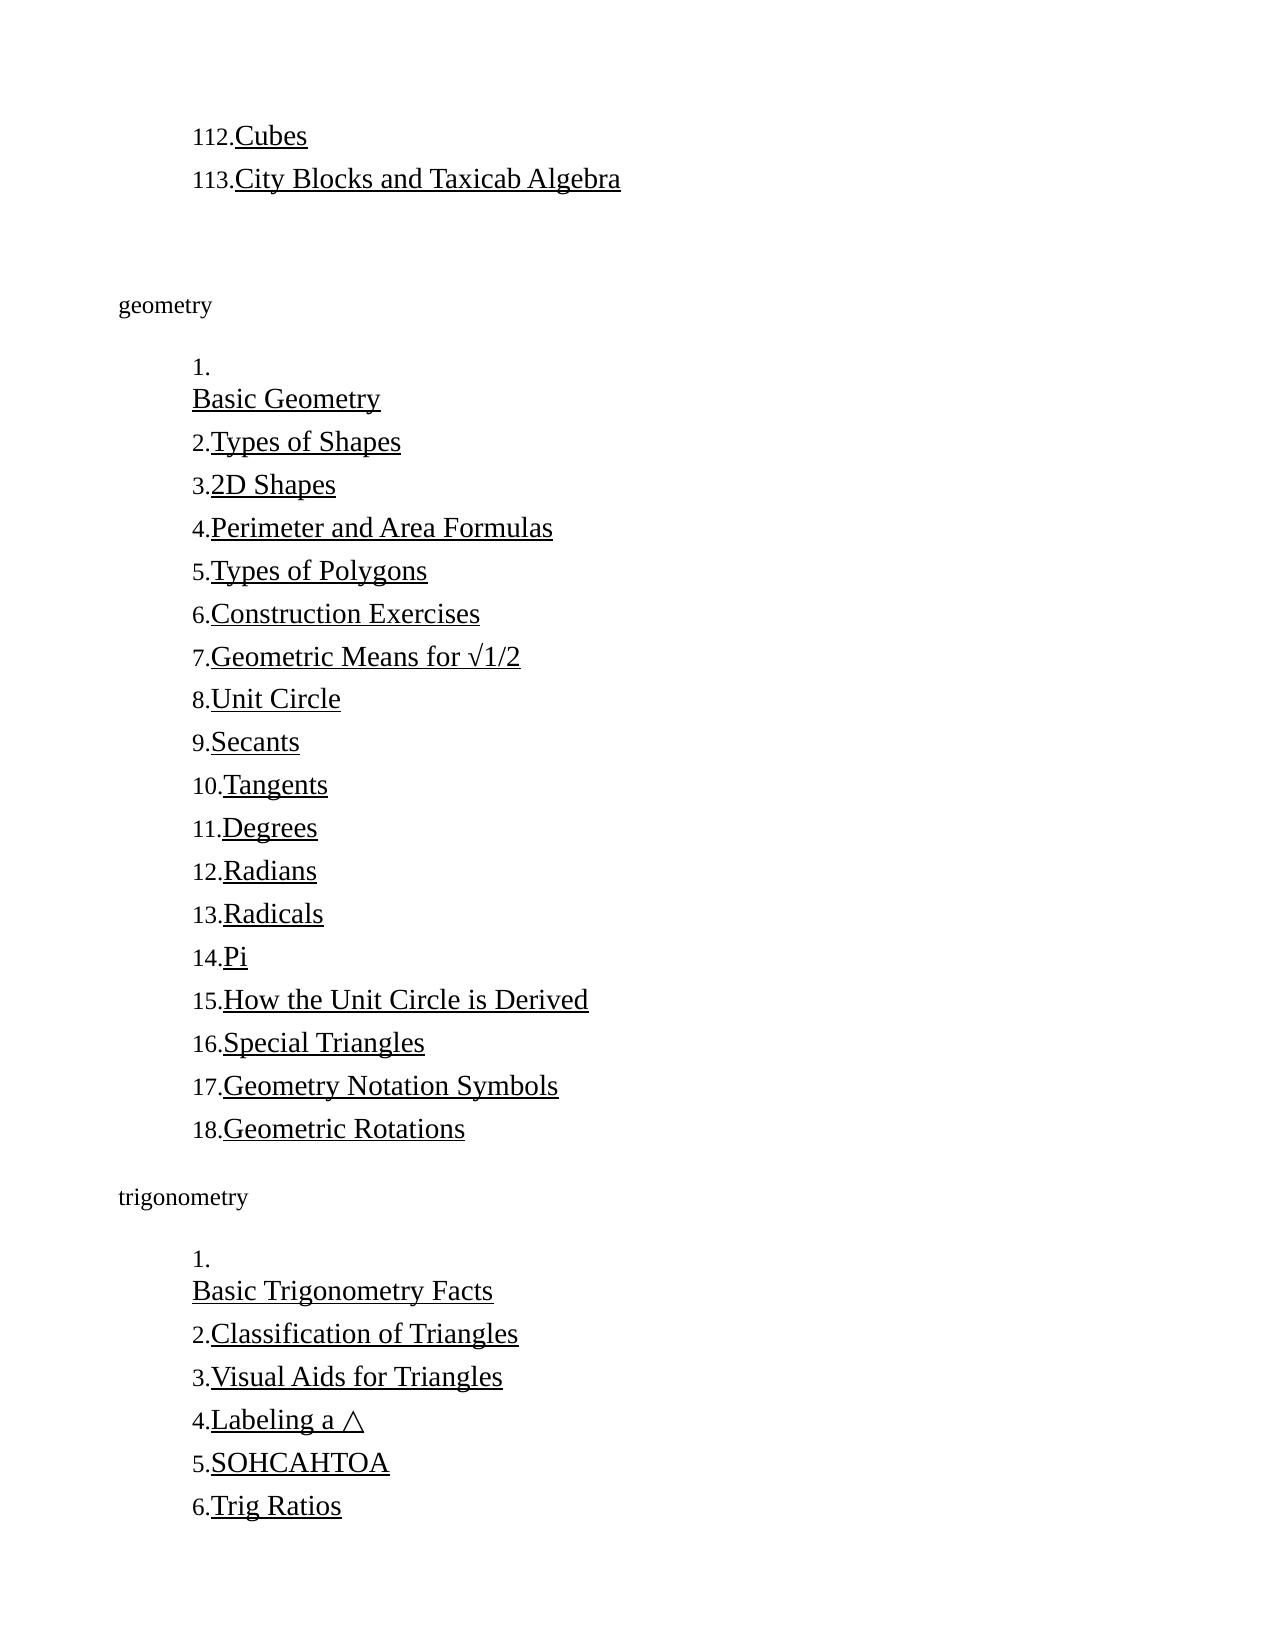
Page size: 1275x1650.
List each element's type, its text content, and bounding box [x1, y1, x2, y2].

list Geometric Rotations [118, 1111, 1157, 1144]
list Types of Polygons [118, 553, 1157, 586]
list Special Triangles [118, 1025, 1157, 1058]
list Classification of Triangles [118, 1316, 1157, 1350]
list SOHCAHTOA [118, 1445, 1157, 1479]
text geometry [118, 290, 1157, 319]
text trigonometry [118, 1182, 1157, 1211]
list Basic Trigonometry Facts [118, 1240, 1157, 1307]
list Perimeter and Area Formulas [118, 510, 1157, 543]
list Radians [118, 853, 1157, 887]
list Construction Exercises [118, 596, 1157, 629]
list Trig Ratios [118, 1488, 1157, 1522]
list Types of Shapes [118, 424, 1157, 458]
list Geometry Notation Symbols [118, 1068, 1157, 1101]
list Geometric Means for √1/2 [118, 639, 1157, 672]
list City Blocks and Taxicab Algebra [118, 161, 1157, 194]
list 2D Shapes [118, 467, 1157, 501]
list Visual Aids for Triangles [118, 1359, 1157, 1393]
list Radicals [118, 896, 1157, 930]
list Cubes [118, 118, 1157, 152]
list How the Unit Circle is Derived [118, 982, 1157, 1016]
list Tangents [118, 767, 1157, 801]
list Labeling a △ [118, 1402, 1157, 1436]
list Degrees [118, 810, 1157, 844]
list Unit Circle [118, 682, 1157, 715]
list Secants [118, 724, 1157, 758]
list Pi [118, 939, 1157, 973]
list Basic Geometry [118, 348, 1157, 415]
